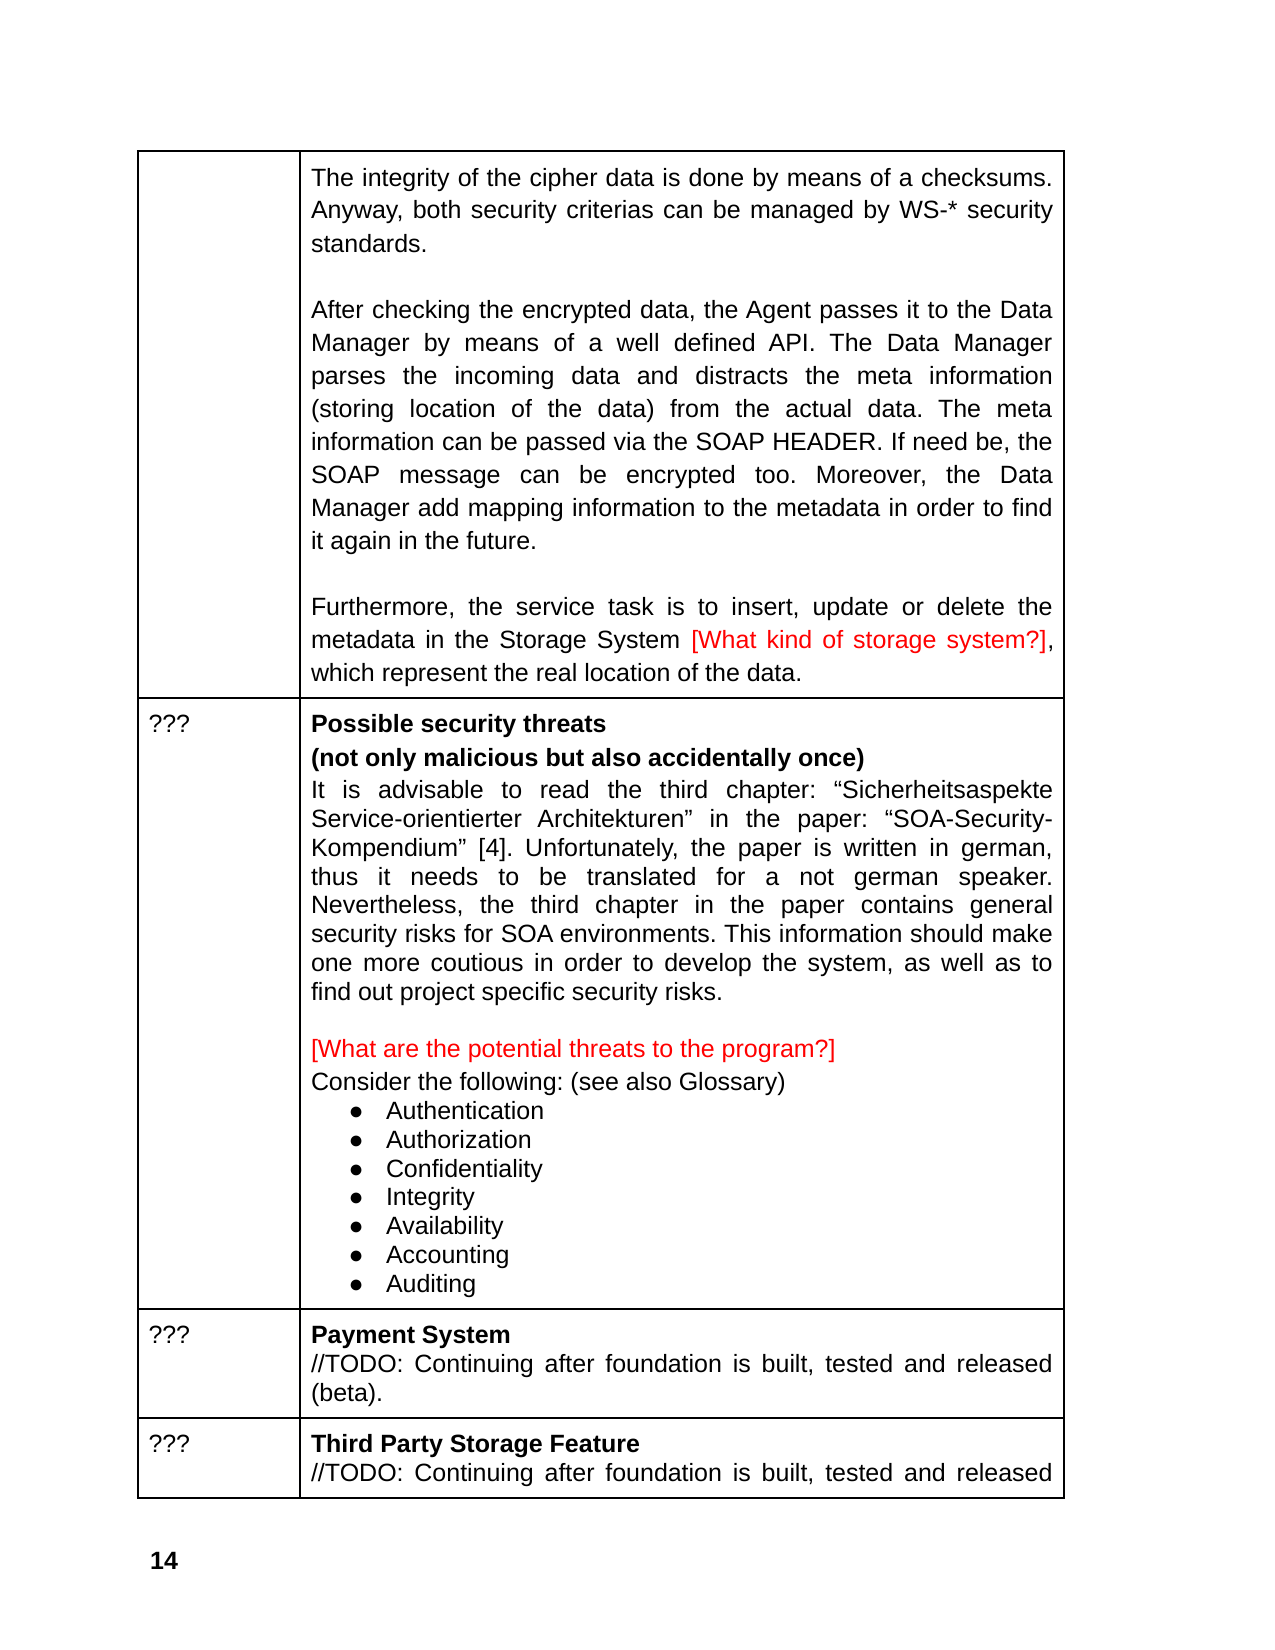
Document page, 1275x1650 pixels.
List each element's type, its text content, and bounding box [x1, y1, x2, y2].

table_cell The integrity of the cipher data is done by means of a checksums. Anyway, both security criterias can be managed by WS-* security standards. After checking the encrypted data, the Agent passes it to the Data Manager by means of a well defined API. The Data Manager parses the incoming data and distracts the meta information (storing location of the data) from the actual data. The meta information can be passed via the SOAP HEADER. If need be, the SOAP message can be encrypted too. Moreover, the Data Manager add mapping information to the metadata in order to find it again in the future. Furthermore, the service task is to insert, update or delete the metadata in the Storage System [What kind of storage system?], which represent the real location of the data. [301, 152, 1063, 697]
table_cell Possible security threats (not only malicious but also accidentally once) It is advisable to read the third chapter: “Sicherheitsaspekte Service-orientierter Architekturen” in the paper: “SOA-Security-Kompendium” [4]. Unfortunately, the paper is written in german, thus it needs to be translated for a not german speaker. Nevertheless, the third chapter in the paper contains general security risks for SOA environments. This information should make one more coutious in order to develop the system, as well as to find out project specific security risks. [What are the potential threats to the program?] Consider the following: (see also Glossary) Authentication Authorization Confidentiality Integrity Availability Accounting Auditing [301, 699, 1063, 1308]
table_cell [139, 152, 299, 697]
table_cell Third Party Storage Feature //TODO: Continuing after foundation is built, tested and released [301, 1419, 1063, 1497]
table_cell Payment System //TODO: Continuing after foundation is built, tested and released (beta). [301, 1310, 1063, 1417]
table_cell ??? [139, 1310, 299, 1417]
table_cell ??? [139, 699, 299, 1308]
table_cell ??? [139, 1419, 299, 1497]
